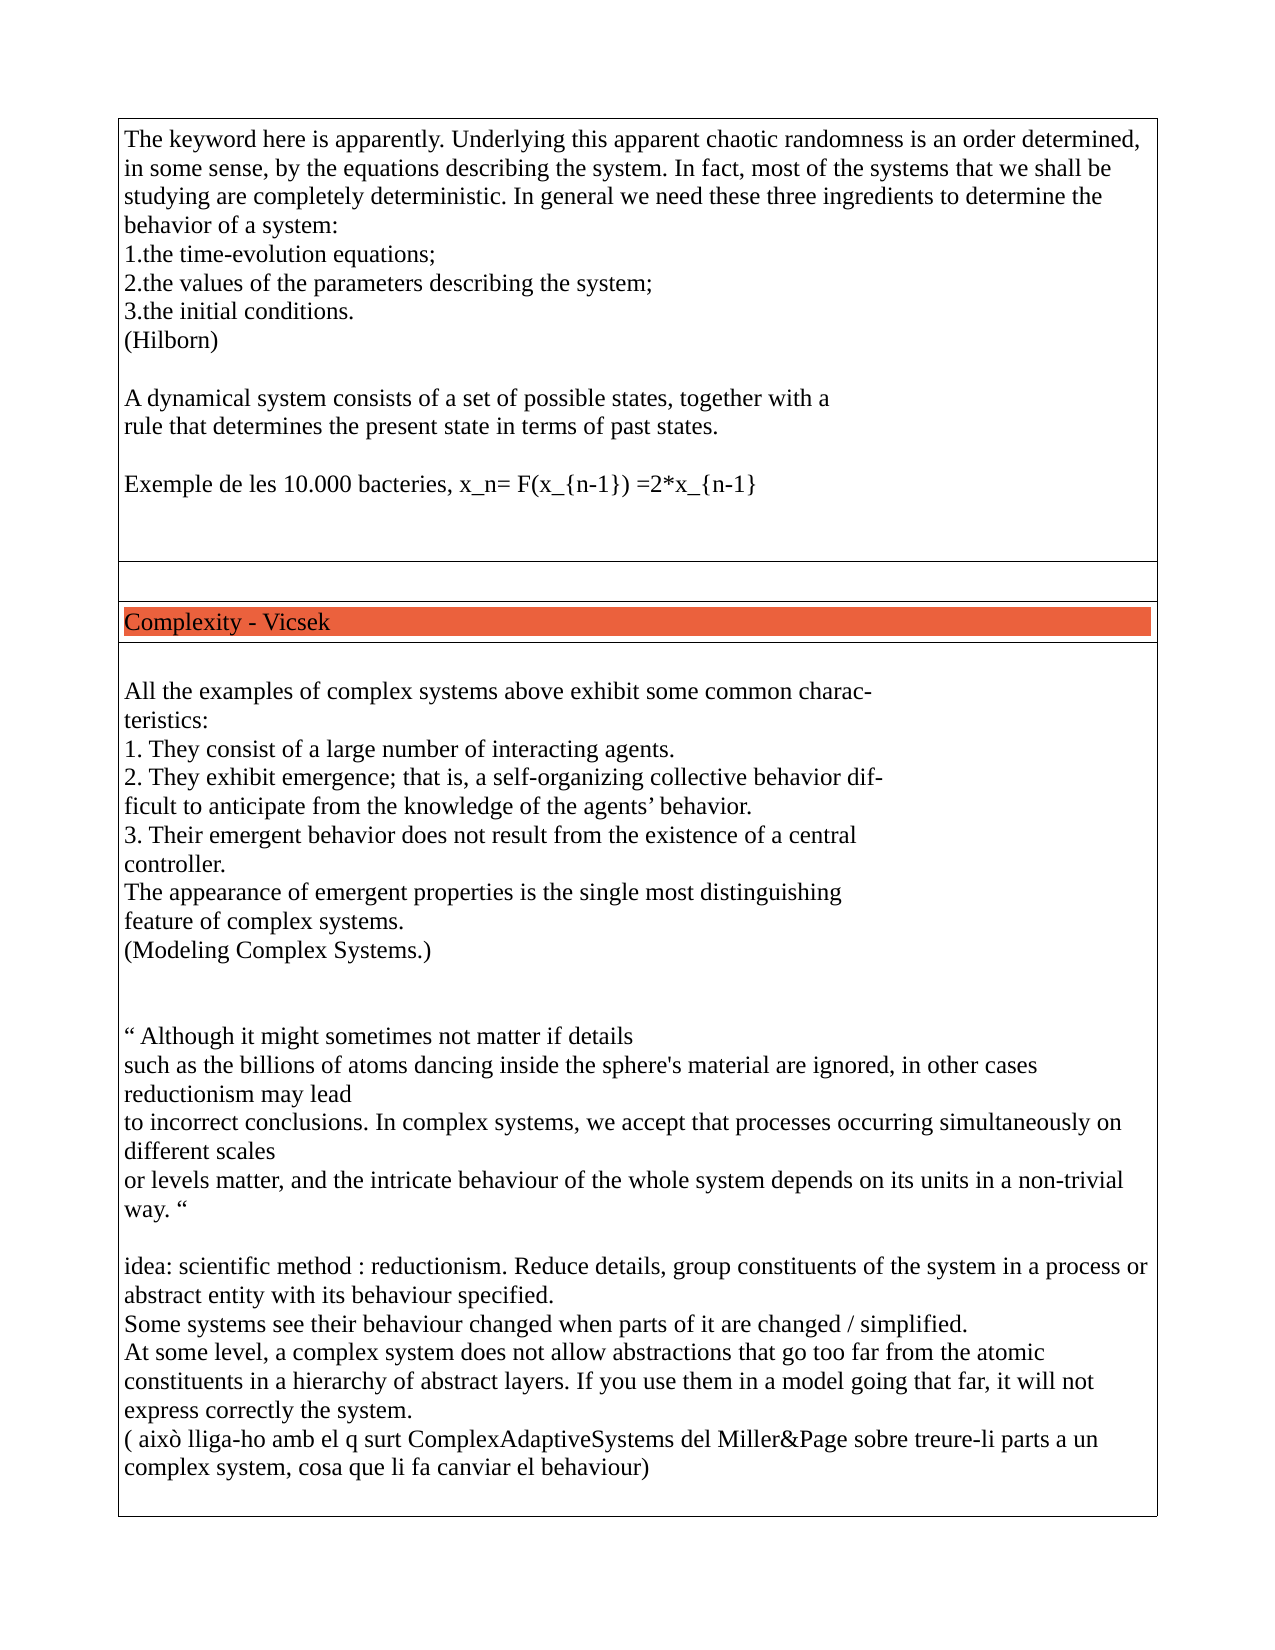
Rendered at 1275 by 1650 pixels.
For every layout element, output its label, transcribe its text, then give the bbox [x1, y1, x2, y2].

table_cell All the examples of complex systems above exhibit some common charac- teristics: 1. They consist of a large number of interacting agents. 2. They exhibit emergence; that is, a self-organizing collective behavior dif- ficult to anticipate from the knowledge of the agents’ behavior. 3. Their emergent behavior does not result from the existence of a central controller. The appearance of emergent properties is the single most distinguishing feature of complex systems. (Modeling Complex Systems.) “ Although it might sometimes not matter if details such as the billions of atoms dancing inside the sphere's material are ignored, in other cases reductionism may lead to incorrect conclusions. In complex systems, we accept that processes occurring simultaneously on different scales or levels matter, and the intricate behaviour of the whole system depends on its units in a non-trivial way. “ idea: scientific method : reductionism. Reduce details, group constituents of the system in a process or abstract entity with its behaviour specified. Some systems see their behaviour changed when parts of it are changed / simplified. At some level, a complex system does not allow abstractions that go too far from the atomic constituents in a hierarchy of abstract layers. If you use them in a model going that far, it will not express correctly the system. ( això lliga-ho amb el q surt ComplexAdaptiveSystems del Miller&Page sobre treure-li parts a un complex system, cosa que li fa canviar el behaviour) [119, 643, 1157, 1516]
table_cell The keyword here is apparently. Underlying this apparent chaotic randomness is an order determined, in some sense, by the equations describing the system. In fact, most of the systems that we shall be studying are completely deterministic. In general we need these three ingredients to determine the behavior of a system: 1.the time-evolution equations; 2.the values of the parameters describing the system; 3.the initial conditions. (Hilborn) A dynamical system consists of a set of possible states, together with a rule that determines the present state in terms of past states. Exemple de les 10.000 bacteries, x_n= F(x_{n-1}) =2*x_{n-1} [119, 119, 1157, 561]
table_cell Complexity - Vicsek [119, 602, 1157, 642]
table_cell [119, 562, 1157, 601]
